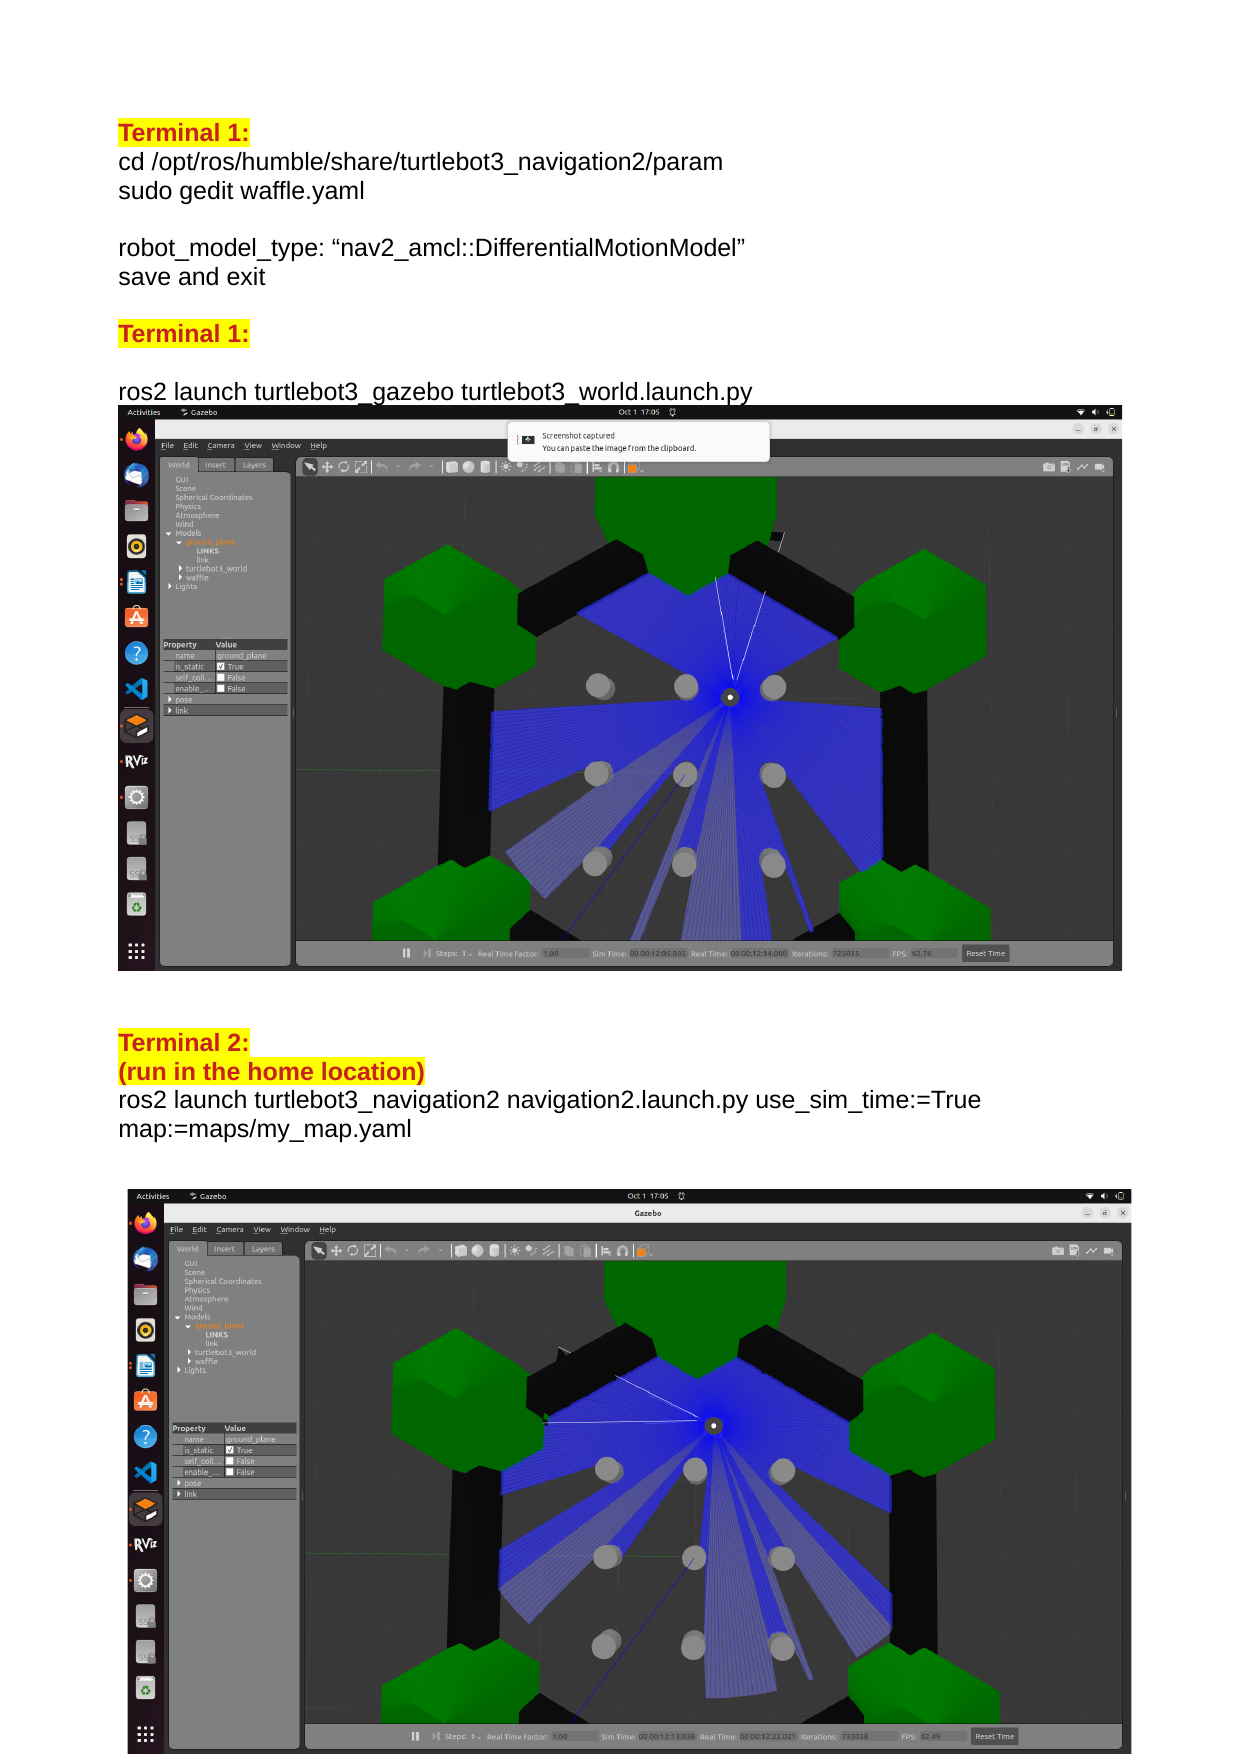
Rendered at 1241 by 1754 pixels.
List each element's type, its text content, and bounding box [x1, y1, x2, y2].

text save and exit [118, 262, 1122, 291]
text Terminal 1: [118, 118, 1122, 147]
text (run in the home location) [118, 1057, 1122, 1085]
text ros2 launch turtlebot3_navigation2 navigation2.launch.py use_sim_time:=True map:=maps/my_map.yaml [118, 1085, 1122, 1143]
text sudo gedit waffle.yaml [118, 176, 1122, 204]
text cd /opt/ros/humble/share/turtlebot3_navigation2/param [118, 147, 1122, 176]
text ros2 launch turtlebot3_gazebo turtlebot3_world.launch.py [118, 377, 1122, 405]
text Terminal 2: [118, 1028, 1122, 1057]
text robot_model_type: “nav2_amcl::DifferentialMotionModel” [118, 233, 1122, 262]
text Terminal 1: [118, 319, 1122, 348]
